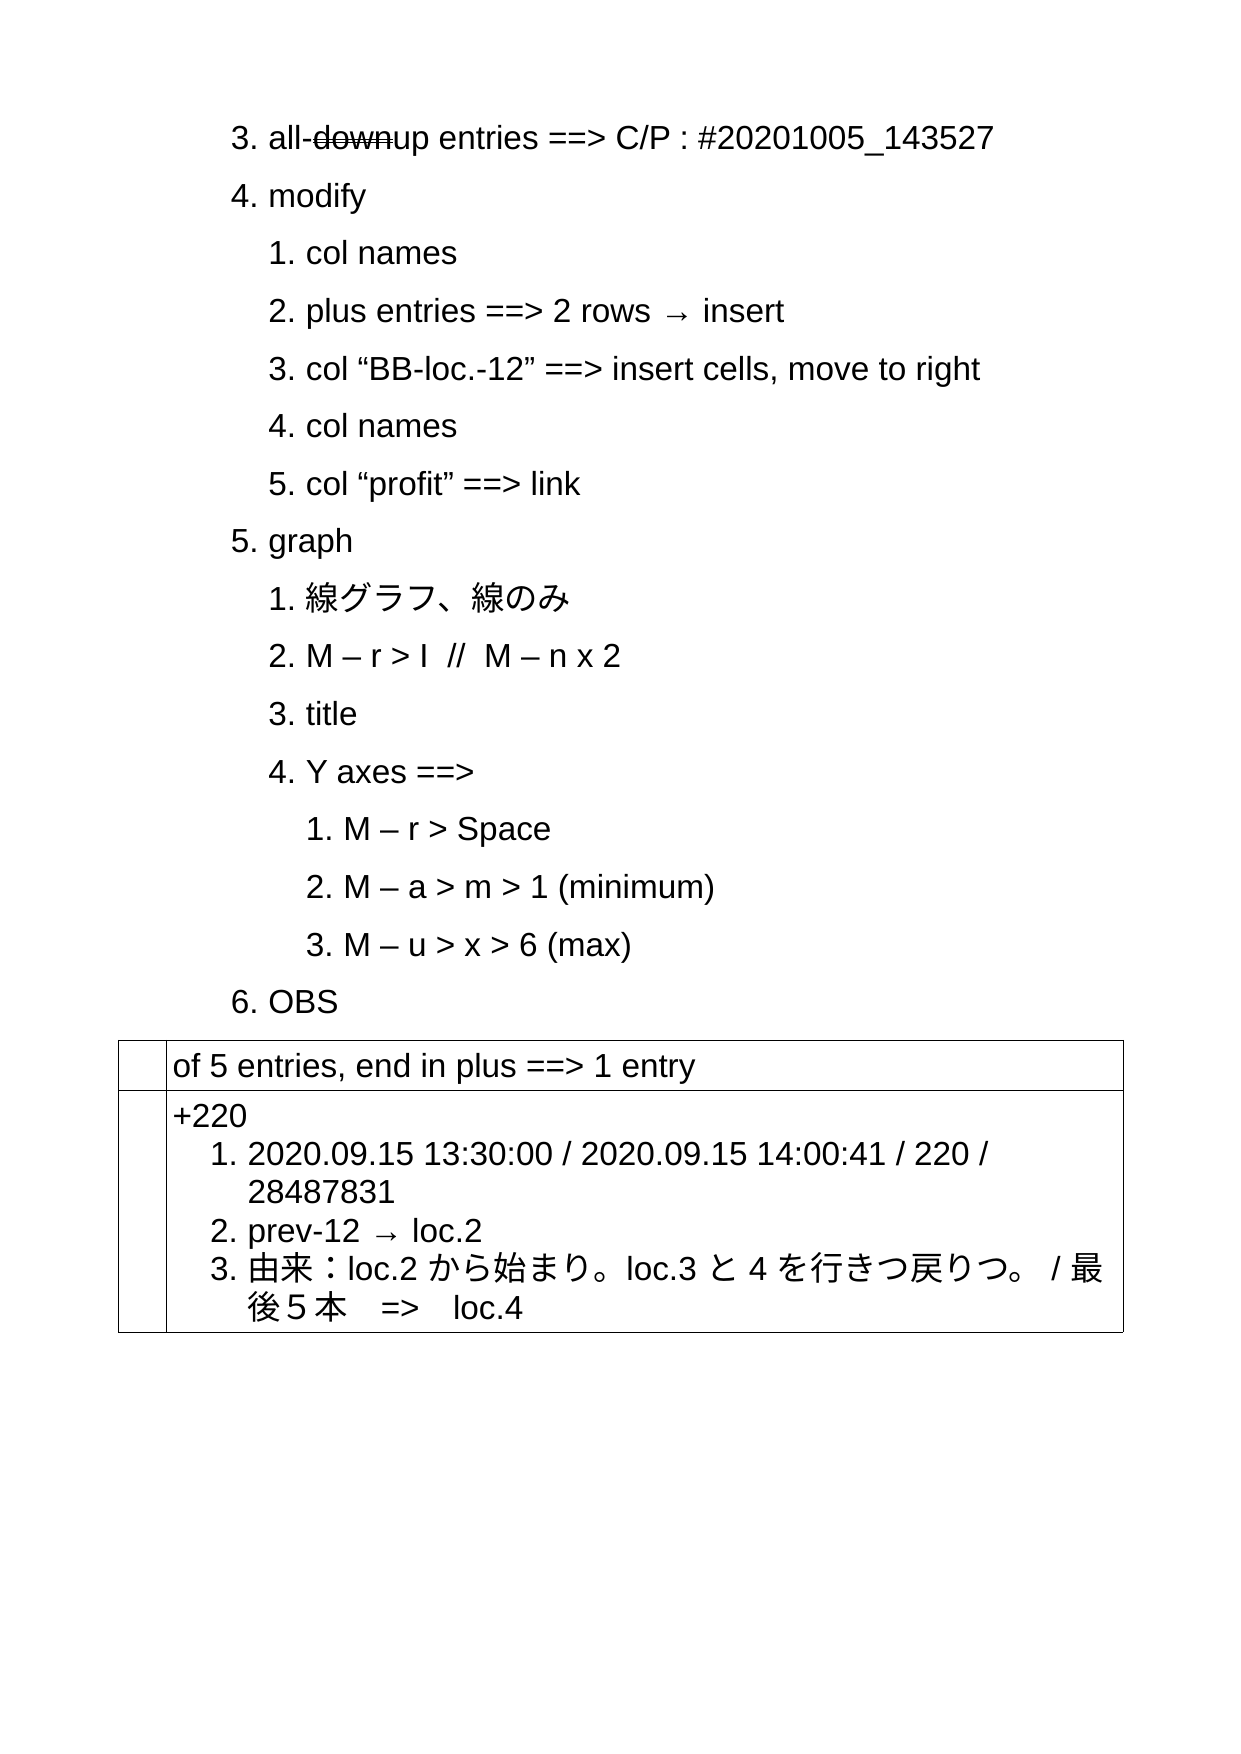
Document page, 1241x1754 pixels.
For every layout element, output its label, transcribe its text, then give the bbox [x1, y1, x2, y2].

list M – r > I // M – n x 2 [268, 637, 1122, 675]
list M – a > m > 1 (minimum) [306, 867, 1122, 905]
list Y axes ==> [268, 752, 1122, 790]
list graph [231, 521, 1122, 560]
list 線グラフ、線のみ [268, 579, 1122, 617]
list M – r > Space [306, 809, 1122, 848]
list all-downup entries ==> C/P : #20201005_143527 [231, 118, 1122, 157]
table_cell [119, 1091, 166, 1332]
list plus entries ==> 2 rows → insert [268, 291, 1122, 329]
list title [268, 694, 1122, 733]
table_cell +220 2020.09.15 13:30:00 / 2020.09.15 14:00:41 / 220 / 28487831 prev-12 → loc.2 由来：loc.2 から始まり。loc.3 と 4 を行きつ戻りつ。 / 最後５本 => loc.4 trailing ==> YES 経過：price は up していった / “急落”が１本、入る / trail-SL prev-4 bars ==> up, but “cross” → 2 bars in total (add) prev-3 ==> 上げ：薄い、カナヅチ、クロス [167, 1091, 1123, 1332]
list col names [268, 233, 1122, 272]
list OBS [231, 982, 1122, 1021]
list col “BB-loc.-12” ==> insert cells, move to right [268, 348, 1122, 387]
list col names [268, 406, 1122, 444]
list col “profit” ==> link [268, 464, 1122, 502]
table_header [119, 1041, 166, 1090]
list M – u > x > 6 (max) [306, 924, 1122, 963]
list modify [231, 176, 1122, 214]
table_header of 5 entries, end in plus ==> 1 entry [167, 1041, 1123, 1090]
